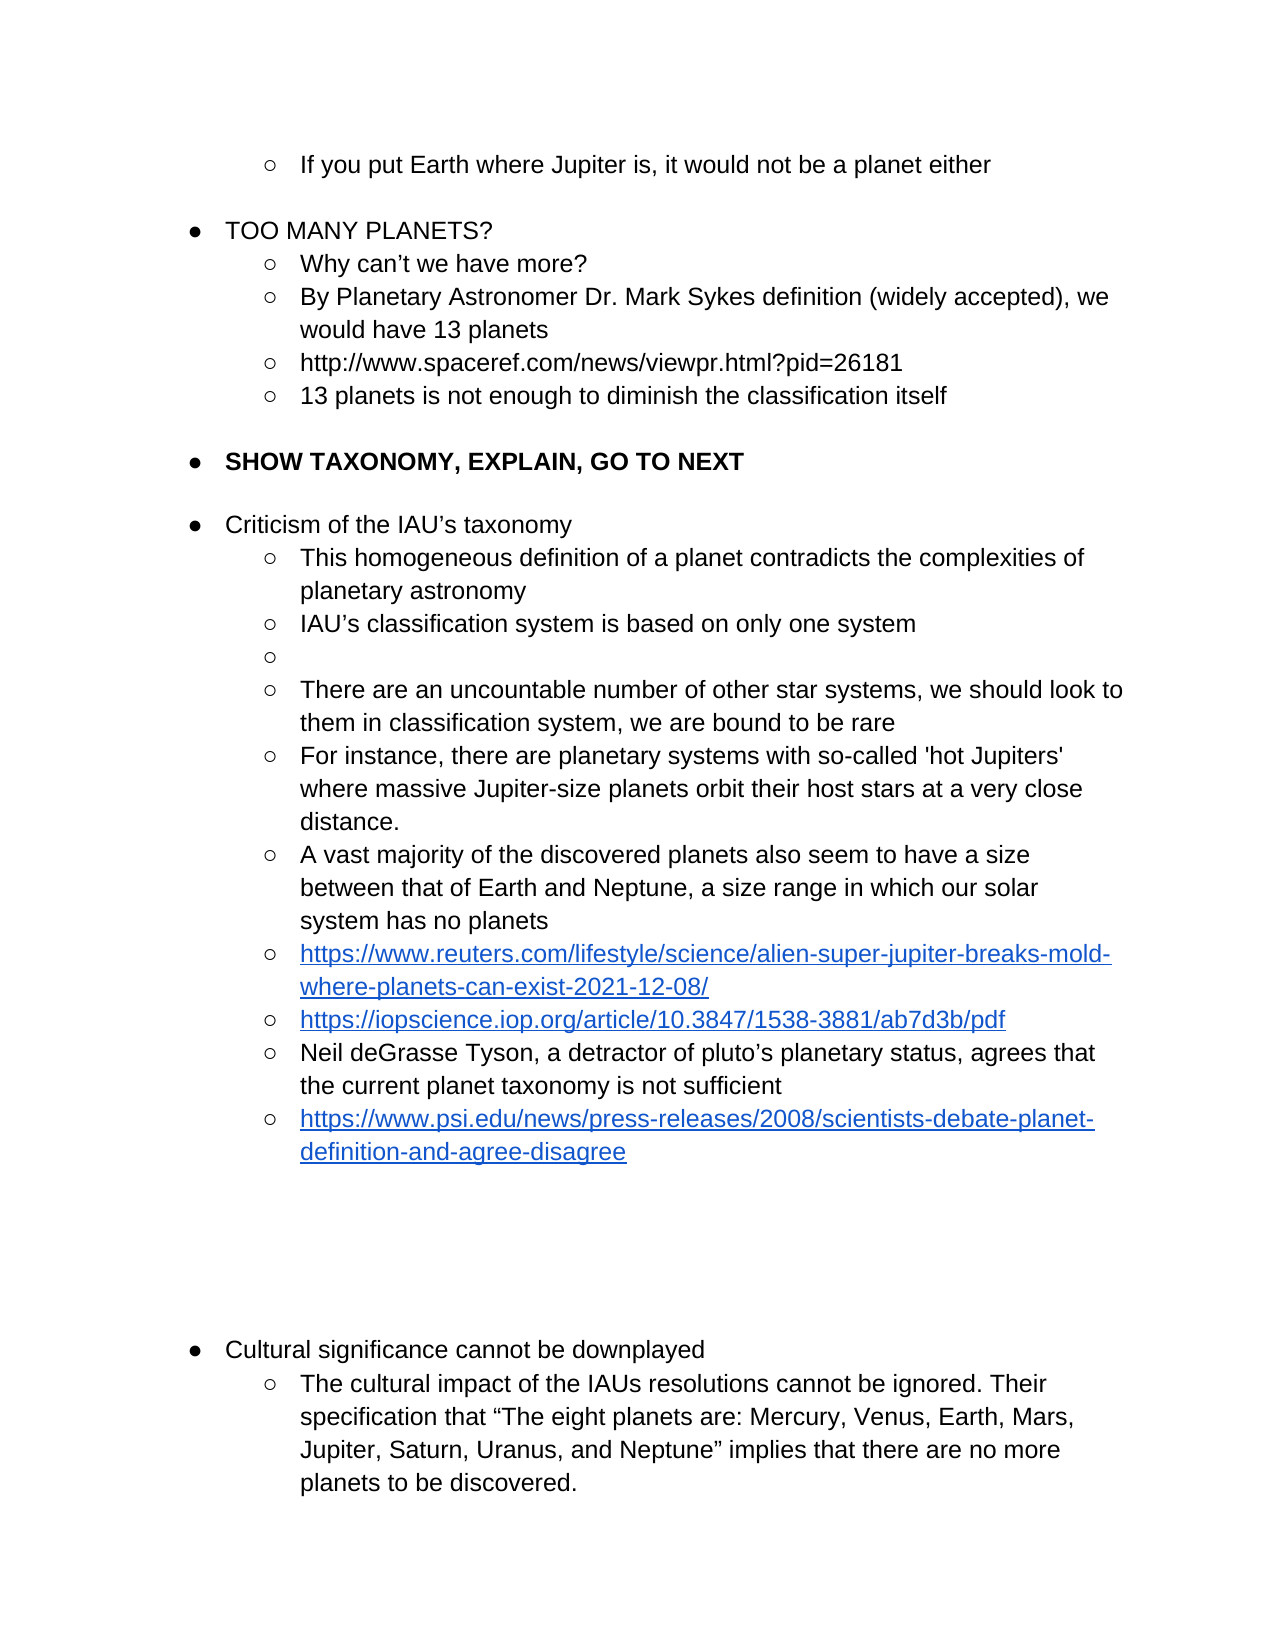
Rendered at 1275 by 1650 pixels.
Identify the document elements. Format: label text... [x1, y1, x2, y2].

list https://iopscience.iop.org/article/10.3847/1538-3881/ab7d3b/pdf [262, 1005, 1125, 1034]
list IAU’s classification system is based on only one system [262, 609, 1125, 638]
list For instance, there are planetary systems with so-called 'hot Jupiters' where massive Jupiter-size planets orbit their host stars at a very close distance. [262, 741, 1125, 836]
list If you put Earth where Jupiter is, it would not be a planet either [262, 150, 1125, 212]
list TOO MANY PLANETS? [187, 216, 1125, 245]
list There are an uncountable number of other star systems, we should look to them in classification system, we are bound to be rare [262, 675, 1125, 737]
list SHOW TAXONOMY, EXPLAIN, GO TO NEXT [187, 447, 1125, 506]
list https://www.psi.edu/news/press-releases/2008/scientists-debate-planet-definition-and-agree-disagree [262, 1104, 1125, 1166]
list A vast majority of the discovered planets also seem to have a size between that of Earth and Neptune, a size range in which our solar system has no planets [262, 840, 1125, 935]
list Criticism of the IAU’s taxonomy [187, 510, 1125, 539]
list By Planetary Astronomer Dr. Mark Sykes definition (widely accepted), we would have 13 planets [262, 282, 1125, 344]
list http://www.spaceref.com/news/viewpr.html?pid=26181 [262, 348, 1125, 377]
list Why can’t we have more? [262, 249, 1125, 278]
list 13 planets is not enough to diminish the classification itself [262, 381, 1125, 443]
list Cultural significance cannot be downplayed [187, 1336, 1125, 1364]
list The cultural impact of the IAUs resolutions cannot be ignored. Their specification that “The eight planets are: Mercury, Venus, Earth, Mars, Jupiter, Saturn, Uranus, and Neptune” implies that there are no more planets to be discovered. [262, 1368, 1125, 1496]
list Neil deGrasse Tyson, a detractor of pluto’s planetary status, agrees that the current planet taxonomy is not sufficient [262, 1038, 1125, 1100]
list https://www.reuters.com/lifestyle/science/alien-super-jupiter-breaks-mold-where-planets-can-exist-2021-12-08/ [262, 939, 1125, 1001]
list This homogeneous definition of a planet contradicts the complexities of planetary astronomy [262, 543, 1125, 605]
